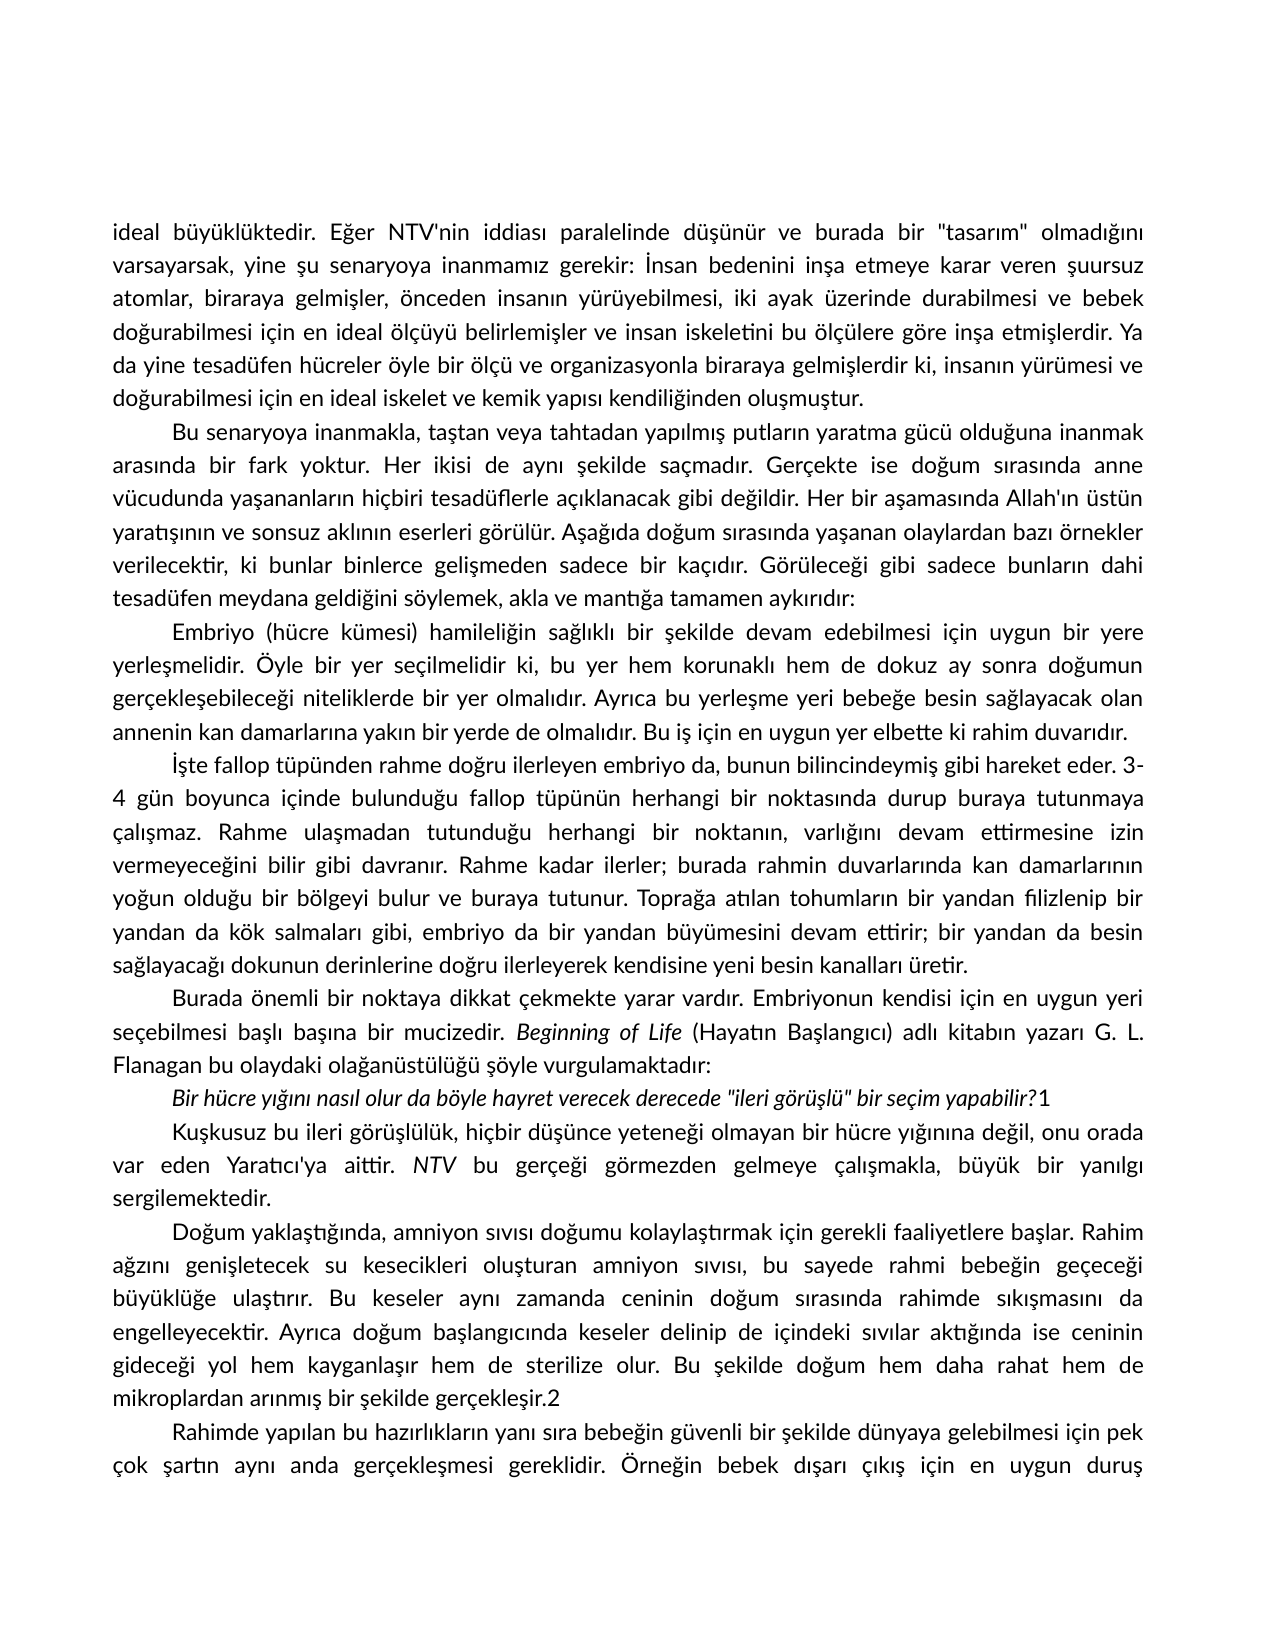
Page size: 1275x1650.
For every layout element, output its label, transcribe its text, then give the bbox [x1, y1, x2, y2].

text Bir hücre yığını nasıl olur da böyle hayret verecek derecede "ileri görüşlü" bir seçim yapabilir?1 [112, 1080, 1145, 1113]
text Doğum yaklaştığında, amniyon sıvısı doğumu kolaylaştırmak için gerekli faaliyetlere başlar. Rahim ağzını genişletecek su kesecikleri oluşturan amniyon sıvısı, bu sayede rahmi bebeğin geçeceği büyüklüğe ulaştırır. Bu keseler aynı zamanda ceninin doğum sırasında rahimde sıkışmasını da engelleyecektir. Ayrıca doğum başlangıcında keseler delinip de içindeki sıvılar aktığında ise ceninin gideceği yol hem kayganlaşır hem de sterilize olur. Bu şekilde doğum hem daha rahat hem de mikroplardan arınmış bir şekilde gerçekleşir.2 [112, 1213, 1145, 1413]
text Burada önemli bir noktaya dikkat çekmekte yarar vardır. Embriyonun kendisi için en uygun yeri seçebilmesi başlı başına bir mucizedir. Beginning of Life (Hayatın Başlangıcı) adlı kitabın yazarı G. L. Flanagan bu olaydaki olağanüstülüğü şöyle vurgulamaktadır: [112, 980, 1145, 1080]
text Kuşkusuz bu ileri görüşlülük, hiçbir düşünce yeteneği olmayan bir hücre yığınına değil, onu orada var eden Yaratıcı'ya aittir. NTV bu gerçeği görmezden gelmeye çalışmakla, büyük bir yanılgı sergilemektedir. [112, 1113, 1145, 1213]
text ideal büyüklüktedir. Eğer NTV'nin iddiası paralelinde düşünür ve burada bir "tasarım" olmadığını varsayarsak, yine şu senaryoya inanmamız gerekir: İnsan bedenini inşa etmeye karar veren şuursuz atomlar, biraraya gelmişler, önceden insanın yürüyebilmesi, iki ayak üzerinde durabilmesi ve bebek doğurabilmesi için en ideal ölçüyü belirlemişler ve insan iskeletini bu ölçülere göre inşa etmişlerdir. Ya da yine tesadüfen hücreler öyle bir ölçü ve organizasyonla biraraya gelmişlerdir ki, insanın yürümesi ve doğurabilmesi için en ideal iskelet ve kemik yapısı kendiliğinden oluşmuştur. [112, 213, 1145, 413]
text Bu senaryoya inanmakla, taştan veya tahtadan yapılmış putların yaratma gücü olduğuna inanmak arasında bir fark yoktur. Her ikisi de aynı şekilde saçmadır. Gerçekte ise doğum sırasında anne vücudunda yaşananların hiçbiri tesadüflerle açıklanacak gibi değildir. Her bir aşamasında Allah'ın üstün yaratışının ve sonsuz aklının eserleri görülür. Aşağıda doğum sırasında yaşanan olaylardan bazı örnekler verilecektir, ki bunlar binlerce gelişmeden sadece bir kaçıdır. Görüleceği gibi sadece bunların dahi tesadüfen meydana geldiğini söylemek, akla ve mantığa tamamen aykırıdır: [112, 413, 1145, 613]
text İşte fallop tüpünden rahme doğru ilerleyen embriyo da, bunun bilincindeymiş gibi hareket eder. 3-4 gün boyunca içinde bulunduğu fallop tüpünün herhangi bir noktasında durup buraya tutunmaya çalışmaz. Rahme ulaşmadan tutunduğu herhangi bir noktanın, varlığını devam ettirmesine izin vermeyeceğini bilir gibi davranır. Rahme kadar ilerler; burada rahmin duvarlarında kan damarlarının yoğun olduğu bir bölgeyi bulur ve buraya tutunur. Toprağa atılan tohumların bir yandan filizlenip bir yandan da kök salmaları gibi, embriyo da bir yandan büyümesini devam ettirir; bir yandan da besin sağlayacağı dokunun derinlerine doğru ilerleyerek kendisine yeni besin kanalları üretir. [112, 747, 1145, 980]
text Rahimde yapılan bu hazırlıkların yanı sıra bebeğin güvenli bir şekilde dünyaya gelebilmesi için pek çok şartın aynı anda gerçekleşmesi gereklidir. Örneğin bebek dışarı çıkış için en uygun duruş [112, 1413, 1145, 1480]
text Embriyo (hücre kümesi) hamileliğin sağlıklı bir şekilde devam edebilmesi için uygun bir yere yerleşmelidir. Öyle bir yer seçilmelidir ki, bu yer hem korunaklı hem de dokuz ay sonra doğumun gerçekleşebileceği niteliklerde bir yer olmalıdır. Ayrıca bu yerleşme yeri bebeğe besin sağlayacak olan annenin kan damarlarına yakın bir yerde de olmalıdır. Bu iş için en uygun yer elbette ki rahim duvarıdır. [112, 613, 1145, 747]
